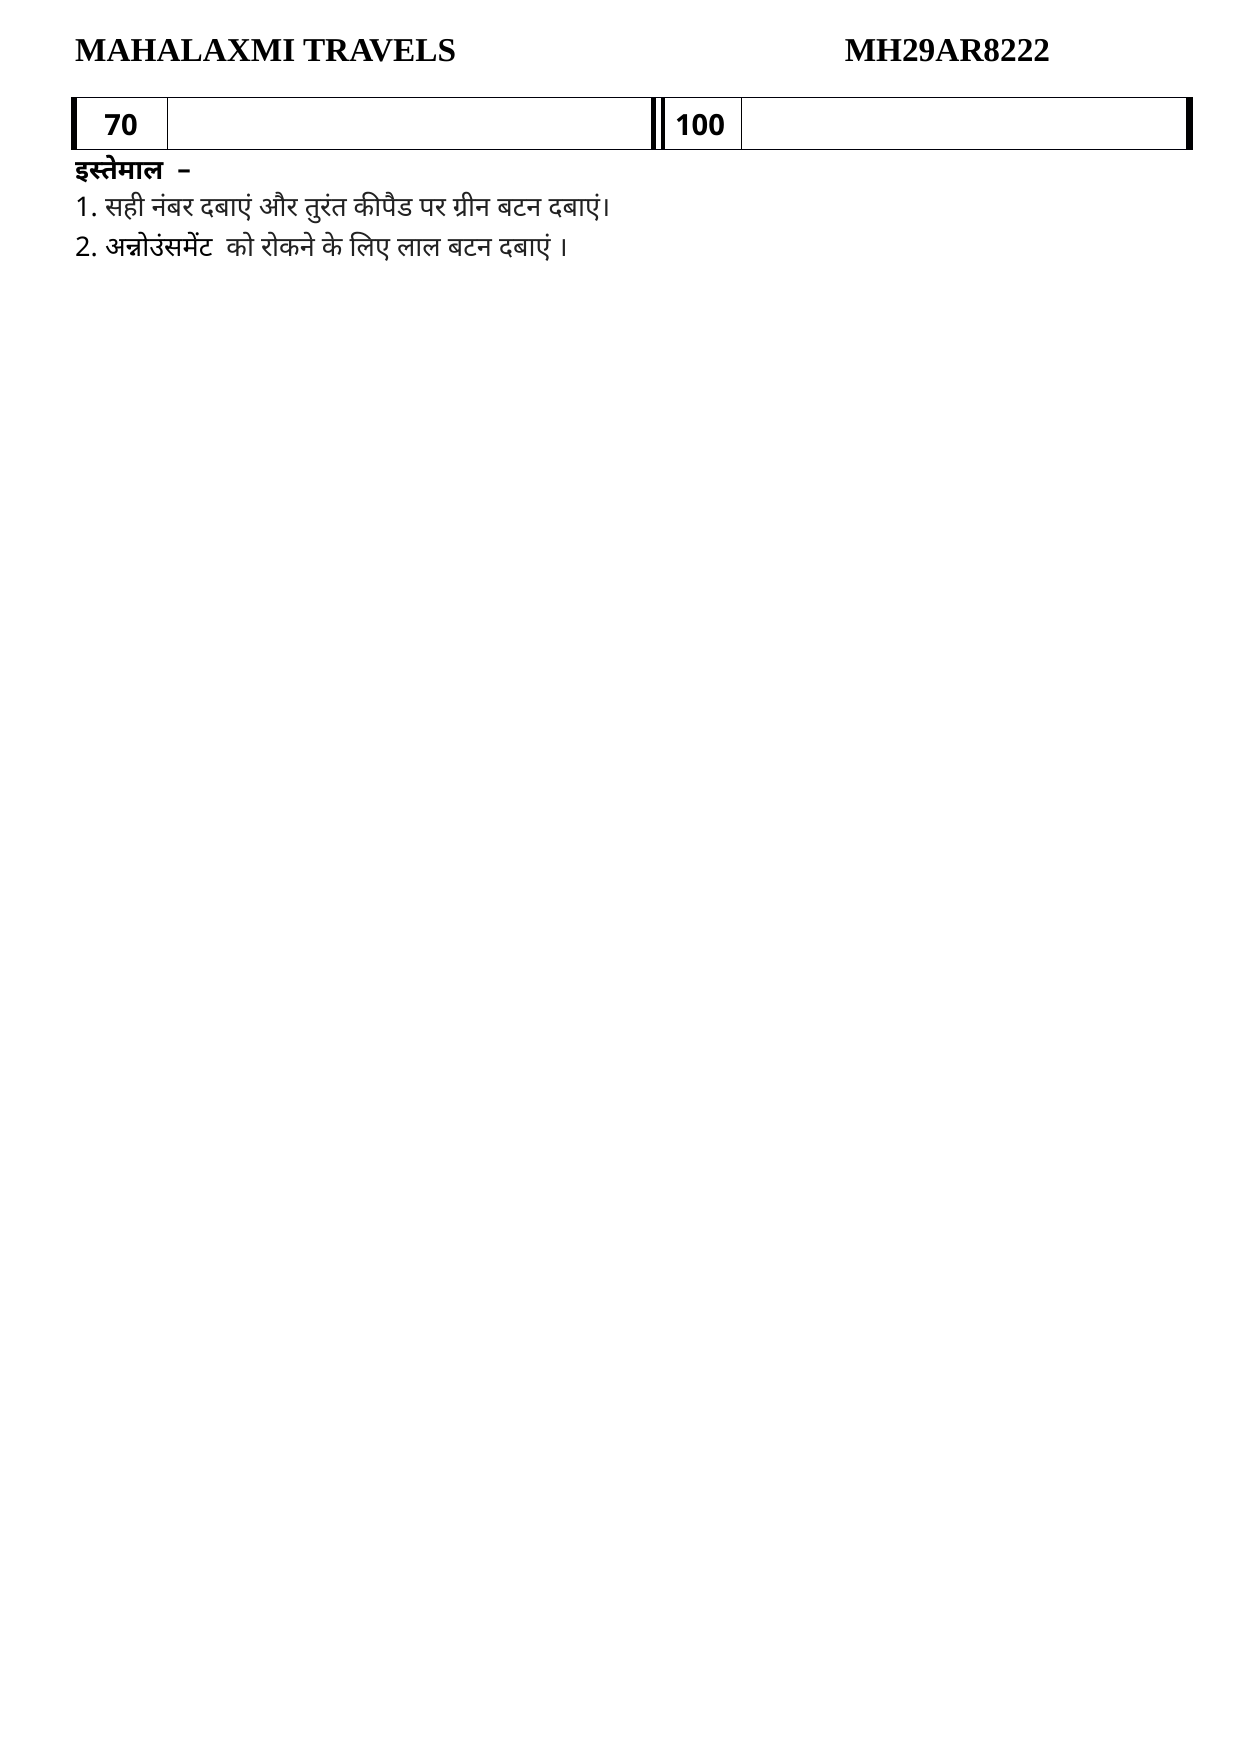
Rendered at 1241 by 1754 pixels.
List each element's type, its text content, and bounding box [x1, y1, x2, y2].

text इस्तेमाल – [75, 150, 1165, 187]
table_cell [742, 98, 1186, 149]
table_cell 100 [665, 98, 741, 149]
text 2. अन्नोउंसमेंट को रोकने के लिए लाल बटन दबाएं । [75, 227, 1165, 267]
text 1. सही नंबर दबाएं और तुरंत कीपैड पर ग्रीन बटन दबाएं। [75, 187, 1165, 227]
table_cell 70 [77, 98, 167, 149]
table_cell [168, 98, 651, 149]
